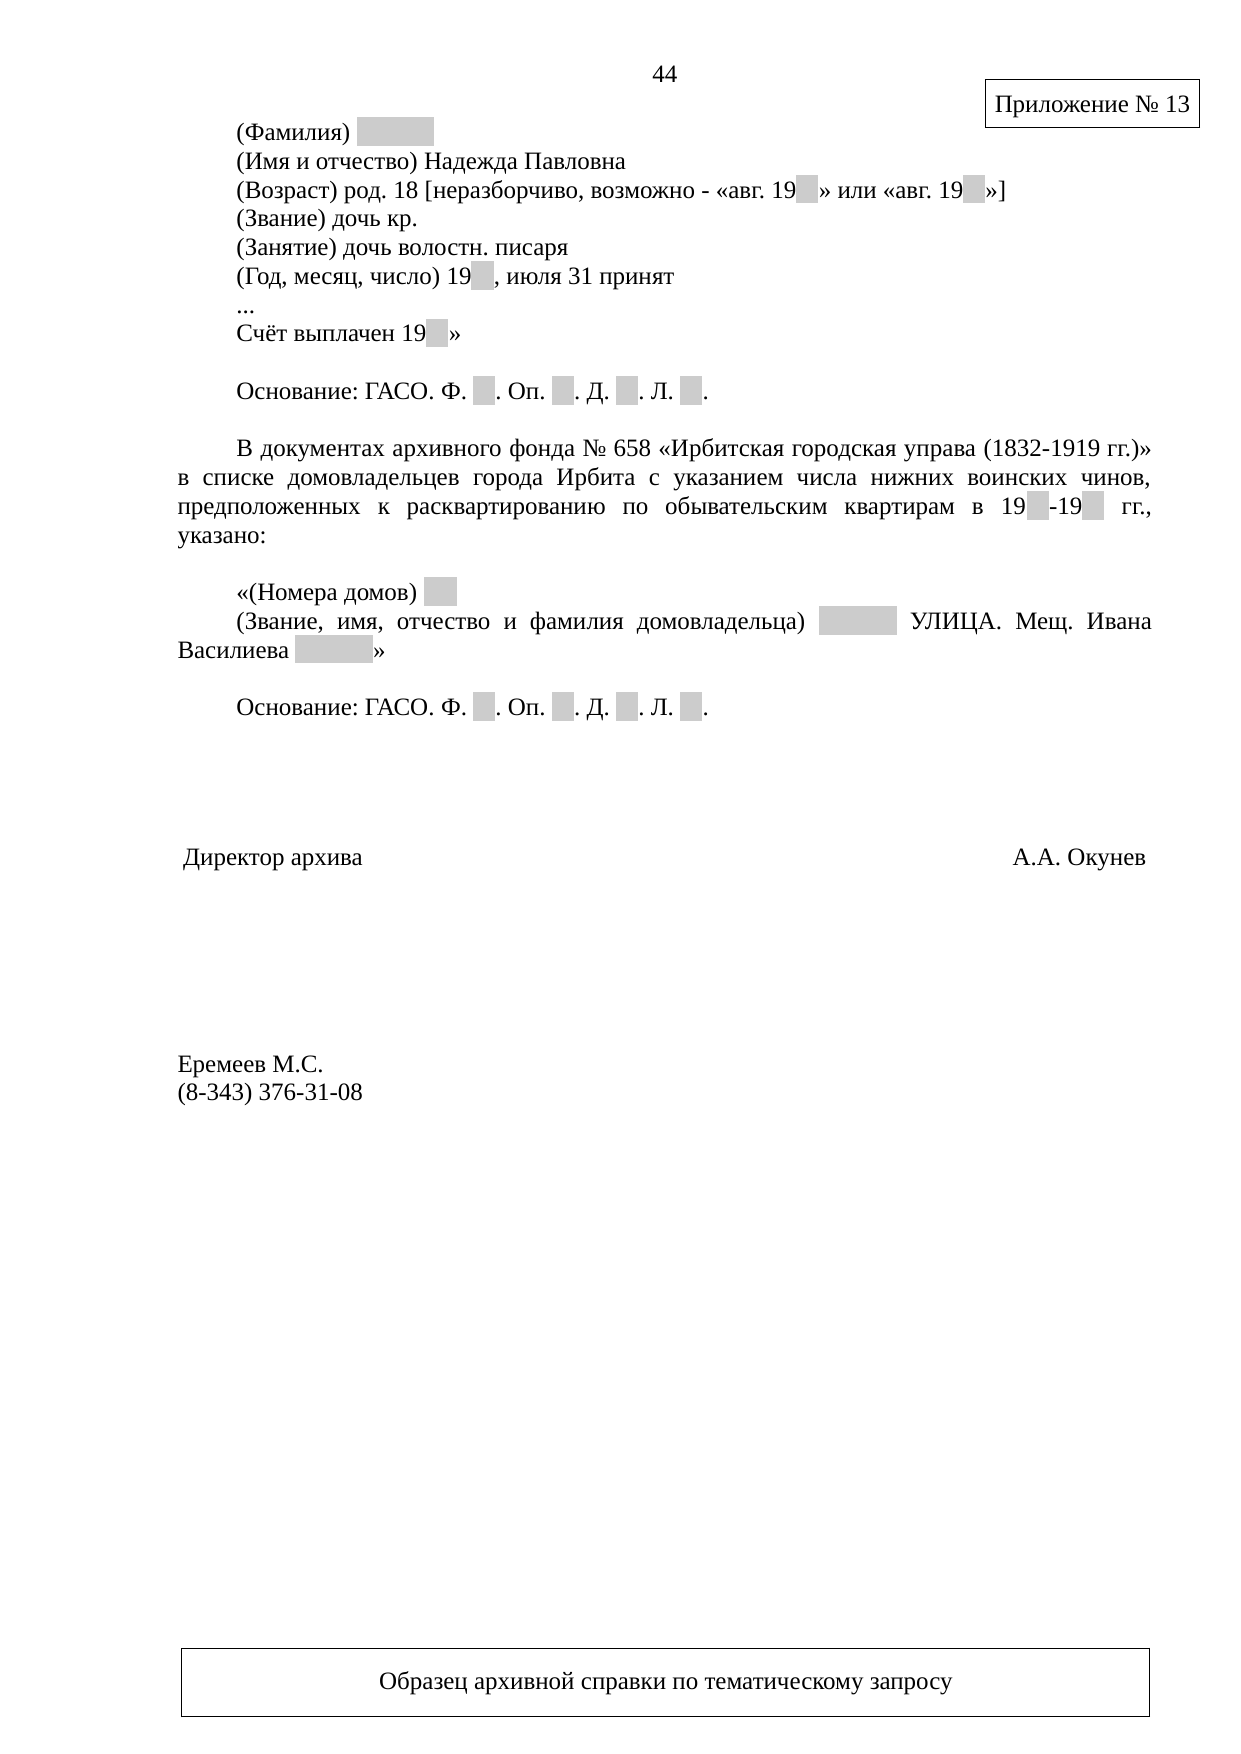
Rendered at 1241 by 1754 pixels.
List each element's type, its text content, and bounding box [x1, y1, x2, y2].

text В документах архивного фонда № 658 «Ирбитская городская управа (1832-1919 гг.)» в списке домовладельцев города Ирбита с указанием числа нижних воинских чинов, предположенных к расквартированию по обывательским квартирам в 19??-19?? гг., указано: [177, 433, 1152, 548]
text Счёт выплачен 19??» [177, 318, 1152, 347]
table_header Директор архива [177, 836, 664, 876]
text (Имя и отчество) Надежда Павловна [177, 146, 1152, 175]
text Основание: ГАСО. Ф. ??. Оп. ??. Д. ??. Л. ??. [177, 376, 1152, 405]
text (Год, месяц, число) 19??, июля 31 принят [177, 261, 1152, 290]
text (Звание, имя, отчество и фамилия домовладельца) ??????? УЛИЦА. Мещ. Ивана Василиева ???????» [177, 606, 1152, 663]
text Еремеев М.С. [177, 1049, 1152, 1077]
text (Фамилия) ??????? [177, 117, 1152, 146]
text (Звание) дочь кр. [177, 203, 1152, 232]
text Приложение № 13 [994, 89, 1190, 118]
table_header А.А. Окунев [664, 836, 1152, 876]
text Образец архивной справки по тематическому запросу [191, 1666, 1140, 1695]
text Основание: ГАСО. Ф. ??. Оп. ??. Д. ??. Л. ??. [177, 692, 1152, 721]
text (8-343) 376-31-08 [177, 1077, 1152, 1106]
text ... [177, 290, 1152, 318]
text «(Номера домов) ??? [177, 577, 1152, 606]
text (Занятие) дочь волостн. писаря [177, 232, 1152, 261]
text (Возраст) род. 18 [неразборчиво, возможно - «авг. 19??» или «авг. 19??»] [177, 175, 1152, 203]
